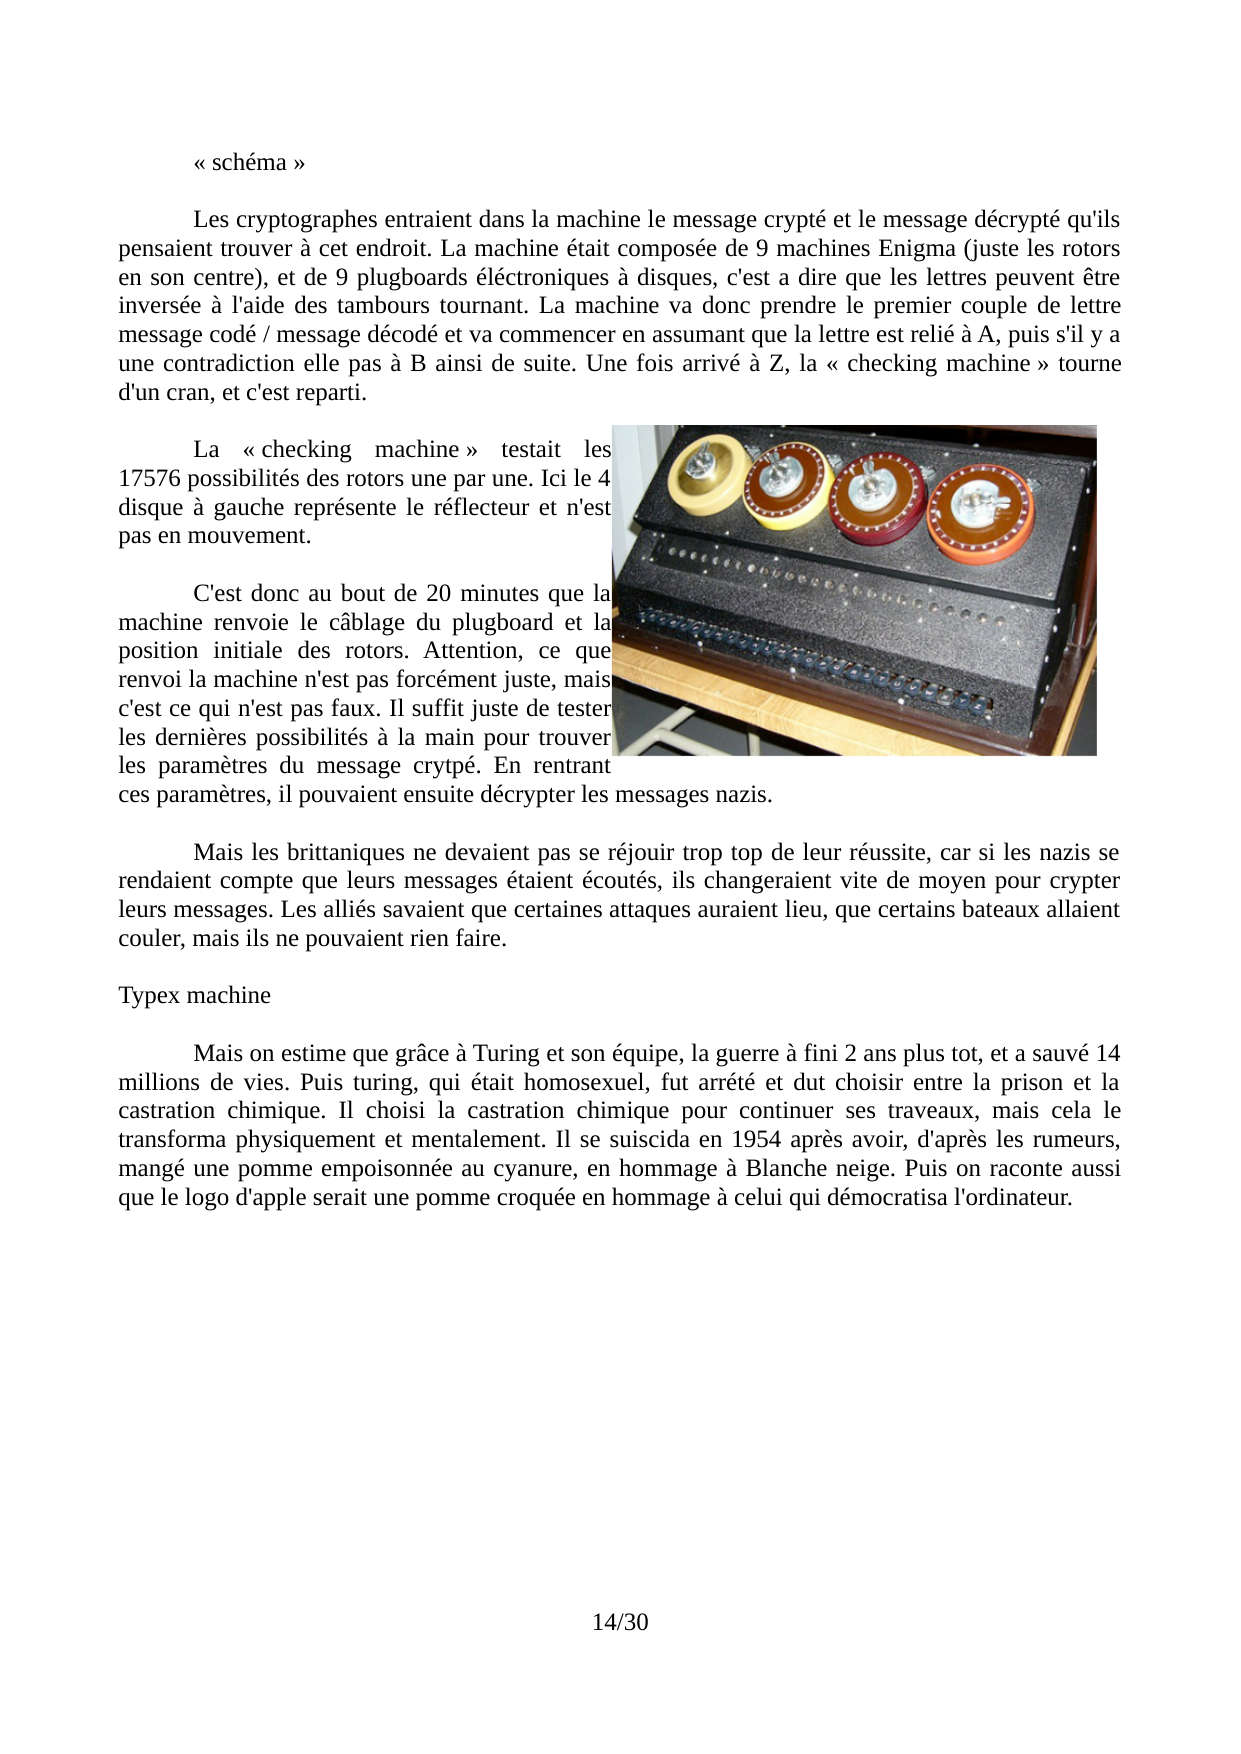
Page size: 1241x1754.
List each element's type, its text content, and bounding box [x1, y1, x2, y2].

text La « checking machine » testait les 17576 possibilités des rotors une par une. Ici le 4 disque à gauche représente le réflecteur et n'est pas en mouvement. [118, 434, 611, 549]
text Typex machine [118, 981, 1122, 1009]
text C'est donc au bout de 20 minutes que la machine renvoie le câblage du plugboard et la position initiale des rotors. Attention, ce que renvoi la machine n'est pas forcément juste, mais c'est ce qui n'est pas faux. Il suffit juste de tester les dernières possibilités à la main pour trouver les paramètres du message crytpé. En rentrant ces paramètres, il pouvaient ensuite décrypter les messages nazis. [118, 578, 1122, 808]
text Mais on estime que grâce à Turing et son équipe, la guerre à fini 2 ans plus tot, et a sauvé 14 millions de vies. Puis turing, qui était homosexuel, fut arrété et dut choisir entre la prison et la castration chimique. Il choisi la castration chimique pour continuer ses traveaux, mais cela le transforma physiquement et mentalement. Il se suiscida en 1954 après avoir, d'après les rumeurs, mangé une pomme empoisonnée au cyanure, en hommage à Blanche neige. Puis on raconte aussi que le logo d'apple serait une pomme croquée en hommage à celui qui démocratisa l'ordinateur. [118, 1038, 1122, 1211]
text Mais les brittaniques ne devaient pas se réjouir trop top de leur réussite, car si les nazis se rendaient compte que leurs messages étaient écoutés, ils changeraient vite de moyen pour crypter leurs messages. Les alliés savaient que certaines attaques auraient lieu, que certains bateaux allaient couler, mais ils ne pouvaient rien faire. [118, 837, 1122, 952]
picture [611, 425, 1098, 757]
text Les cryptographes entraient dans la machine le message crypté et le message décrypté qu'ils pensaient trouver à cet endroit. La machine était composée de 9 machines Enigma (juste les rotors en son centre), et de 9 plugboards éléctroniques à disques, c'est a dire que les lettres peuvent être inversée à l'aide des tambours tournant. La machine va donc prendre le premier couple de lettre message codé / message décodé et va commencer en assumant que la lettre est relié à A, puis s'il y a une contradiction elle pas à B ainsi de suite. Une fois arrivé à Z, la « checking machine » tourne d'un cran, et c'est reparti. [118, 204, 1122, 406]
text « schéma » [118, 147, 1122, 176]
